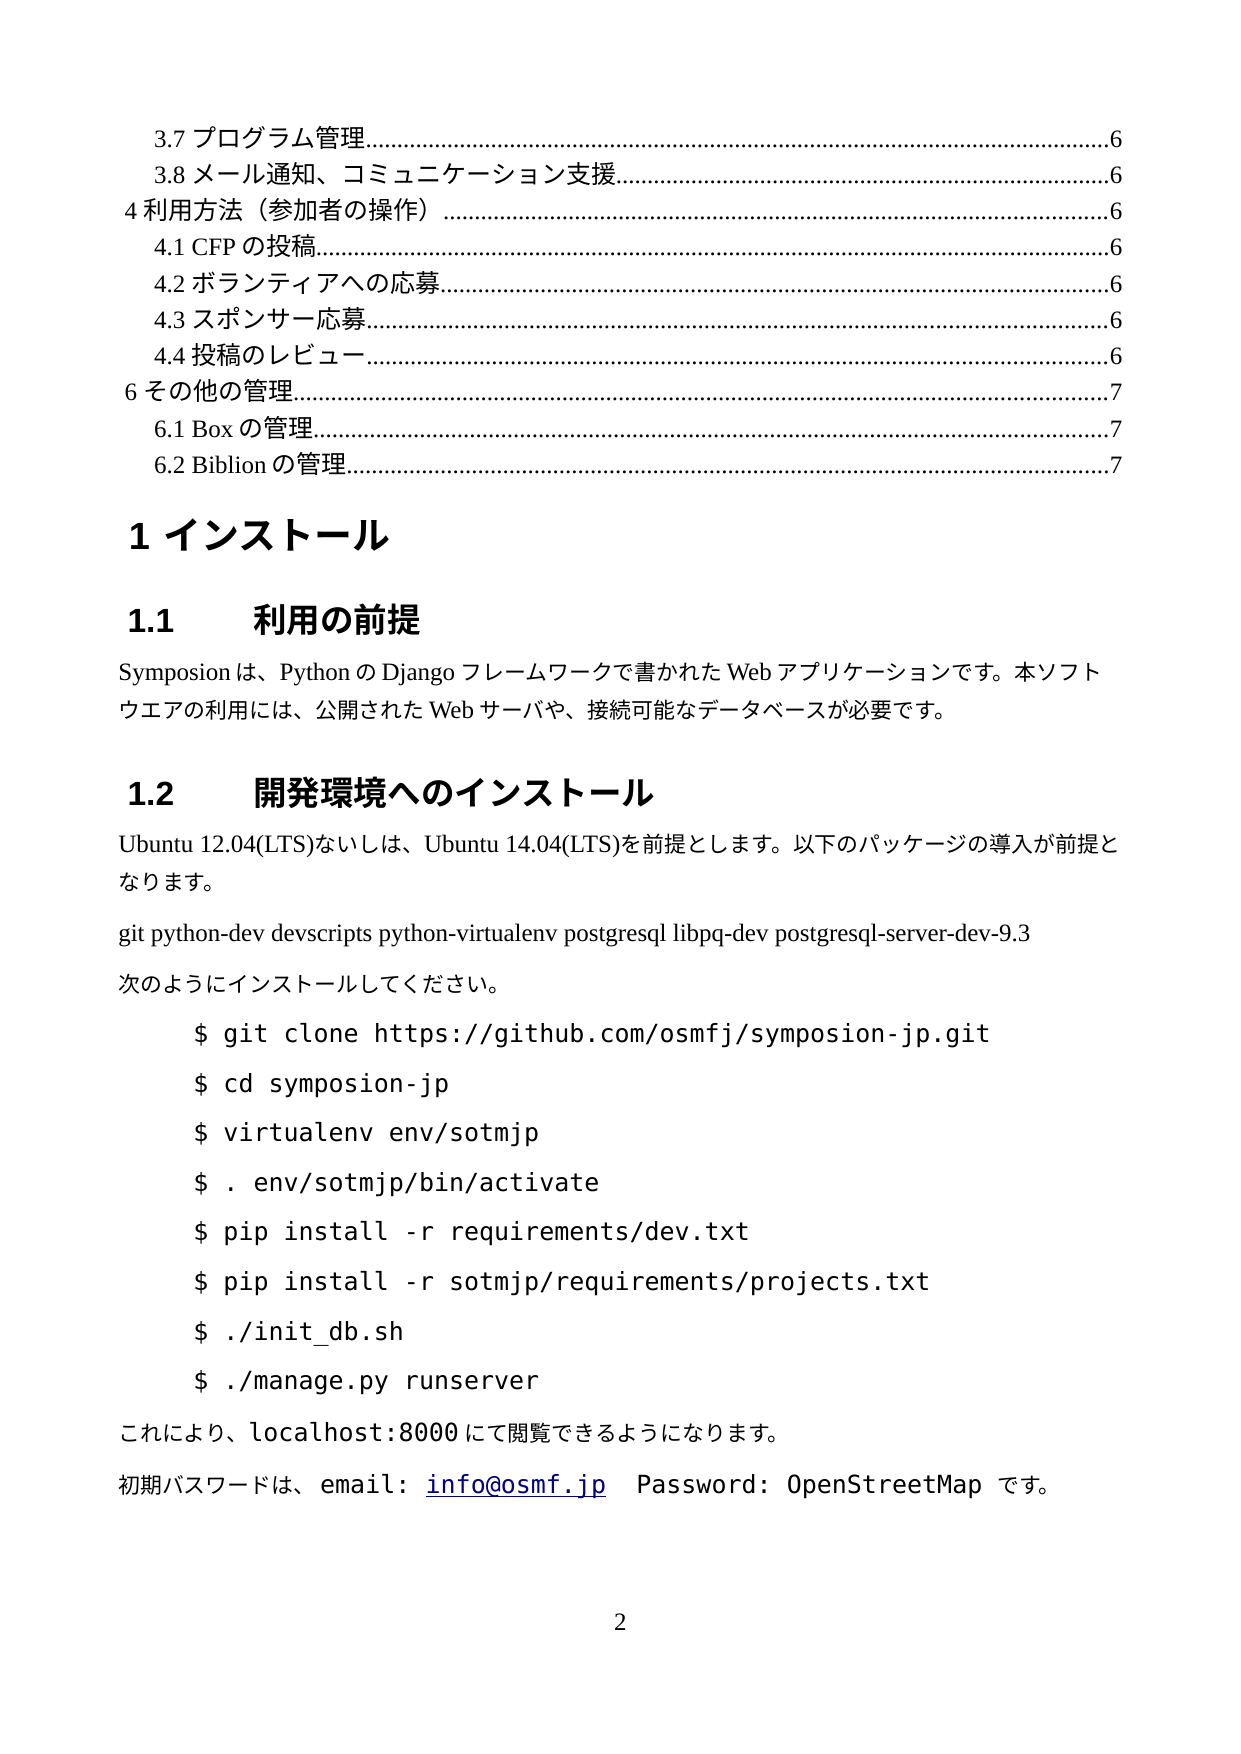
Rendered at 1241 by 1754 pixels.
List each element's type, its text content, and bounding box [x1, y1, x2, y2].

text これにより、localhost:8000にて閲覧できるようになります。 [118, 1416, 1122, 1447]
text Ubuntu 12.04(LTS)ないしは、Ubuntu 14.04(LTS)を前提とします。以下のパッケージの導入が前提となります。 [118, 827, 1122, 897]
text $ ./init_db.sh [193, 1317, 1122, 1346]
text $ . env/sotmjp/bin/activate [193, 1168, 1122, 1197]
text 4.4 投稿のレビュー 6 [148, 336, 1122, 372]
text 3.7 プログラム管理 6 [148, 118, 1122, 154]
text $ pip install -r requirements/dev.txt [193, 1217, 1122, 1247]
text $ cd symposion-jp [193, 1069, 1122, 1098]
text 初期バスワードは、 email: info@osmf.jp Password: OpenStreetMap です。 [118, 1468, 1122, 1500]
subtitle インストール [118, 506, 1122, 561]
text git python-dev devscripts python-virtualenv postgresql libpq-dev postgresql-server-dev-9.3 [118, 918, 1122, 946]
text 次のようにインストールしてください。 [118, 967, 1122, 998]
text $ git clone https://github.com/osmfj/symposion-jp.git [193, 1019, 1122, 1048]
text $ virtualenv env/sotmjp [193, 1118, 1122, 1147]
text 4.2 ボランティアへの応募 6 [148, 263, 1122, 299]
text 3.8 メール通知、コミュニケーション支援 6 [148, 154, 1122, 191]
subtitle 利用の前提 [118, 594, 1122, 642]
text 4.3 スポンサー応募 6 [148, 299, 1122, 336]
text $ ./manage.py runserver [193, 1366, 1122, 1395]
text Symposionは、PythonのDjangoフレームワークで書かれたWebアプリケーションです。本ソフトウエアの利用には、公開されたWebサーバや、接続可能なデータベースが必要です。 [118, 655, 1122, 724]
subtitle 開発環境へのインストール [118, 766, 1122, 815]
text 6.2 Biblionの管理 7 [148, 444, 1122, 481]
text 6 その他の管理 7 [118, 372, 1122, 408]
text 4 利用方法（参加者の操作） 6 [118, 191, 1122, 227]
text 6.1 Boxの管理 7 [148, 408, 1122, 444]
text 4.1 CFPの投稿 6 [148, 227, 1122, 263]
text $ pip install -r sotmjp/requirements/projects.txt [193, 1267, 1122, 1296]
